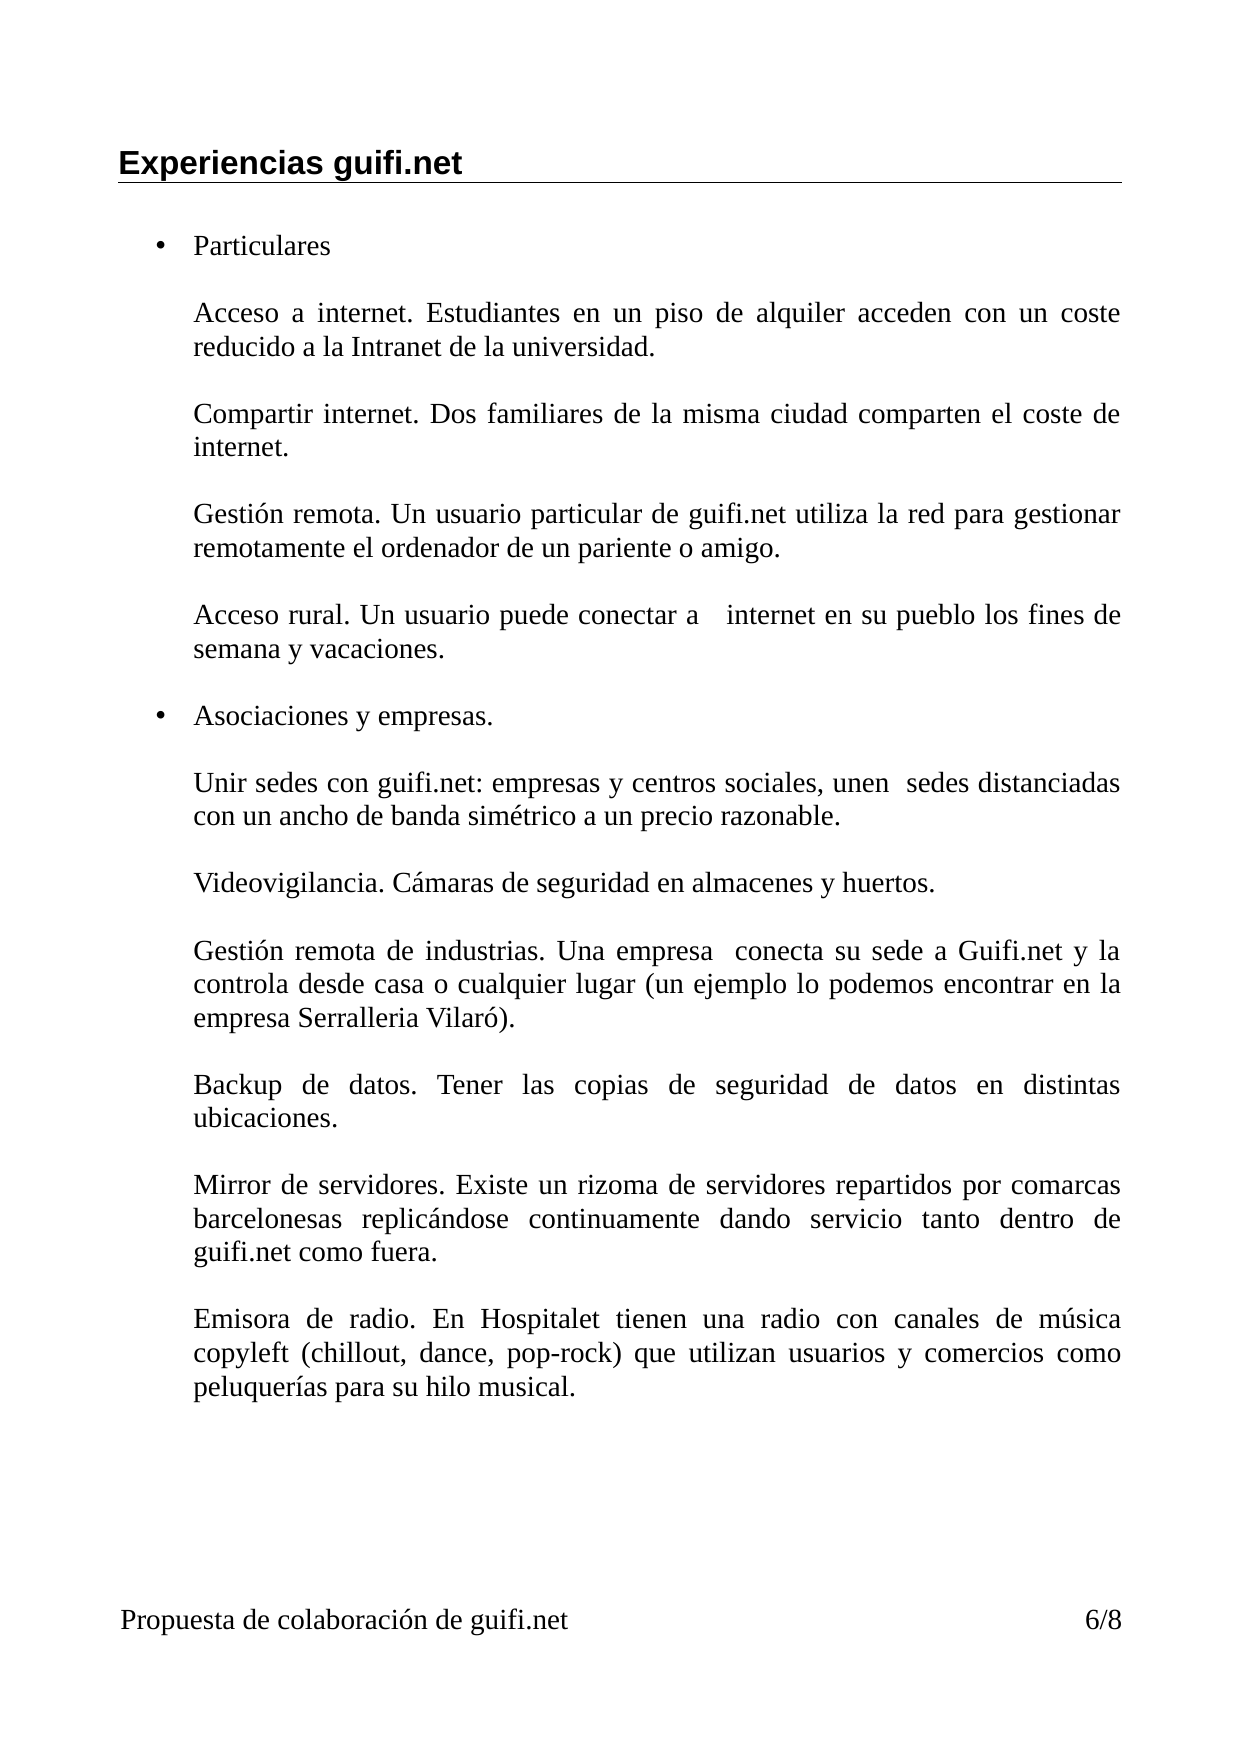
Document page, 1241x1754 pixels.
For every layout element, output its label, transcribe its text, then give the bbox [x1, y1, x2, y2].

list Acceso a internet. Estudiantes en un piso de alquiler acceden con un coste reducido a la Intranet de la universidad. [156, 295, 1122, 362]
list Videovigilancia. Cámaras de seguridad en almacenes y huertos. [156, 866, 1122, 899]
list Asociaciones y empresas. [156, 698, 1122, 731]
subtitle Experiencias guifi.net [118, 143, 1122, 182]
list Backup de datos. Tener las copias de seguridad de datos en distintas ubicaciones. [156, 1067, 1122, 1134]
list Particulares [156, 228, 1122, 262]
list Unir sedes con guifi.net: empresas y centros sociales, unen sedes distanciadas con un ancho de banda simétrico a un precio razonable. [156, 765, 1122, 832]
list Mirror de servidores. Existe un rizoma de servidores repartidos por comarcas barcelonesas replicándose continuamente dando servicio tanto dentro de guifi.net como fuera. [156, 1167, 1122, 1268]
list Gestión remota. Un usuario particular de guifi.net utiliza la red para gestionar remotamente el ordenador de un pariente o amigo. [156, 497, 1122, 564]
list Gestión remota de industrias. Una empresa conecta su sede a Guifi.net y la controla desde casa o cualquier lugar (un ejemplo lo podemos encontrar en la empresa Serralleria Vilaró). [156, 933, 1122, 1033]
list Emisora de radio. En Hospitalet tienen una radio con canales de música copyleft (chillout, dance, pop-rock) que utilizan usuarios y comercios como peluquerías para su hilo musical. [156, 1302, 1122, 1402]
list Acceso rural. Un usuario puede conectar a internet en su pueblo los fines de semana y vacaciones. [156, 597, 1122, 664]
list Compartir internet. Dos familiares de la misma ciudad comparten el coste de internet. [156, 396, 1122, 463]
